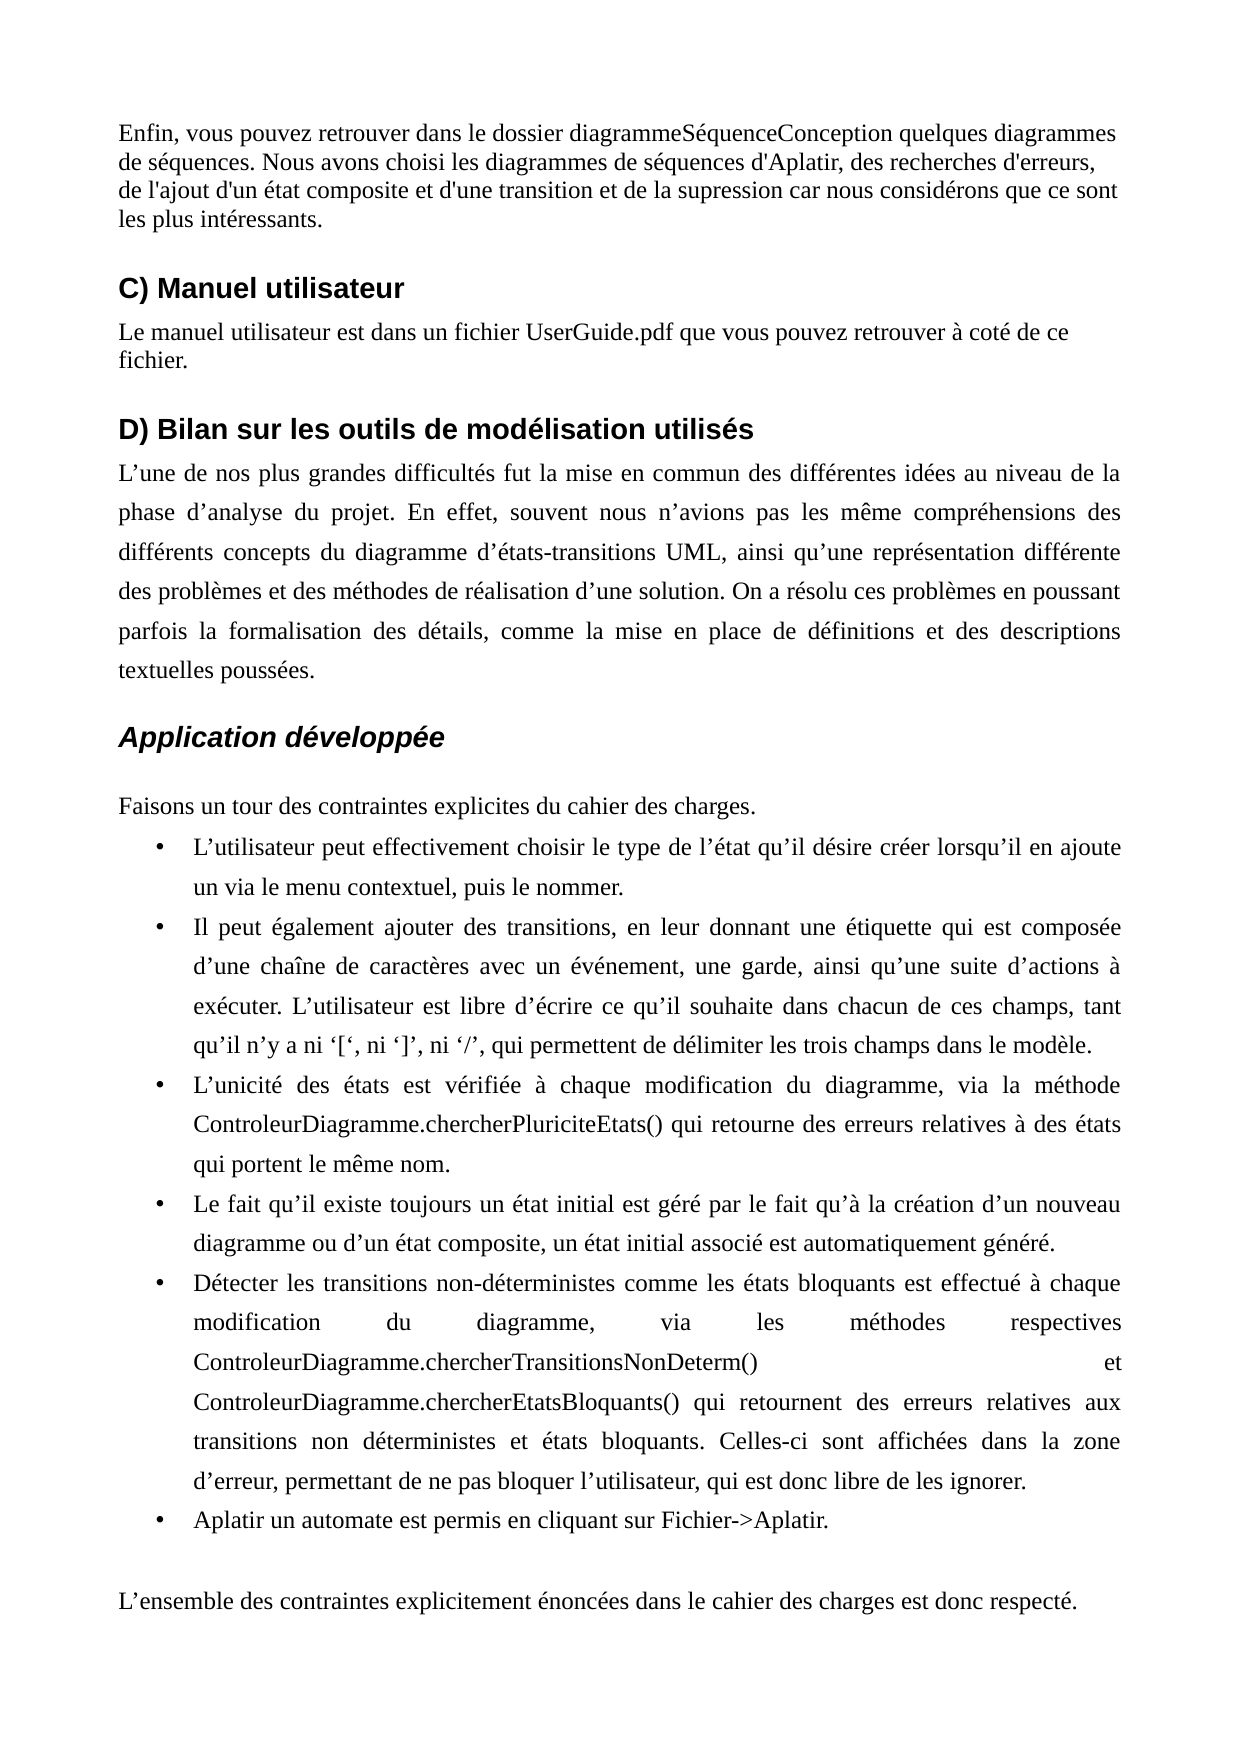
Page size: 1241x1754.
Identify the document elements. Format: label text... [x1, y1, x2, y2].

subtitle D) Bilan sur les outils de modélisation utilisés [118, 412, 1122, 445]
text Enfin, vous pouvez retrouver dans le dossier diagrammeSéquenceConception quelques diagrammes de séquences. Nous avons choisi les diagrammes de séquences d'Aplatir, des recherches d'erreurs, de l'ajout d'un état composite et d'une transition et de la supression car nous considérons que ce sont les plus intéressants. [118, 118, 1122, 233]
list Aplatir un automate est permis en cliquant sur Fichier->Aplatir. [156, 1505, 1122, 1534]
list Il peut également ajouter des transitions, en leur donnant une étiquette qui est composée d’une chaîne de caractères avec un événement, une garde, ainsi qu’une suite d’actions à exécuter. L’utilisateur est libre d’écrire ce qu’il souhaite dans chacun de ces champs, tant qu’il n’y a ni ‘[‘, ni ‘]’, ni ‘/’, qui permettent de délimiter les trois champs dans le modèle. [156, 912, 1122, 1059]
subtitle Faisons un tour des contraintes explicites du cahier des charges. [118, 791, 1122, 820]
text L’une de nos plus grandes difficultés fut la mise en commun des différentes idées au niveau de la phase d’analyse du projet. En effet, souvent nous n’avions pas les même compréhensions des différents concepts du diagramme d’états-transitions UML, ainsi qu’une représentation différente des problèmes et des méthodes de réalisation d’une solution. On a résolu ces problèmes en poussant parfois la formalisation des détails, comme la mise en place de définitions et des descriptions textuelles poussées. [118, 458, 1122, 684]
subtitle C) Manuel utilisateur [118, 271, 1122, 304]
list Le fait qu’il existe toujours un état initial est géré par le fait qu’à la création d’un nouveau diagramme ou d’un état composite, un état initial associé est automatiquement généré. [156, 1189, 1122, 1257]
text L’ensemble des contraintes explicitement énoncées dans le cahier des charges est donc respecté. [118, 1586, 1122, 1615]
text Le manuel utilisateur est dans un fichier UserGuide.pdf que vous pouvez retrouver à coté de ce fichier. [118, 317, 1122, 374]
list Détecter les transitions non-déterministes comme les états bloquants est effectué à chaque modification du diagramme, via les méthodes respectives ControleurDiagramme.chercherTransitionsNonDeterm() et ControleurDiagramme.chercherEtatsBloquants() qui retournent des erreurs relatives aux transitions non déterministes et états bloquants. Celles-ci sont affichées dans la zone d’erreur, permettant de ne pas bloquer l’utilisateur, qui est donc libre de les ignorer. [156, 1268, 1122, 1494]
list L’unicité des états est vérifiée à chaque modification du diagramme, via la méthode ControleurDiagramme.chercherPluriciteEtats() qui retourne des erreurs relatives à des états qui portent le même nom. [156, 1070, 1122, 1178]
subtitle Application développée [118, 720, 1122, 754]
list L’utilisateur peut effectivement choisir le type de l’état qu’il désire créer lorsqu’il en ajoute un via le menu contextuel, puis le nommer. [156, 832, 1122, 901]
